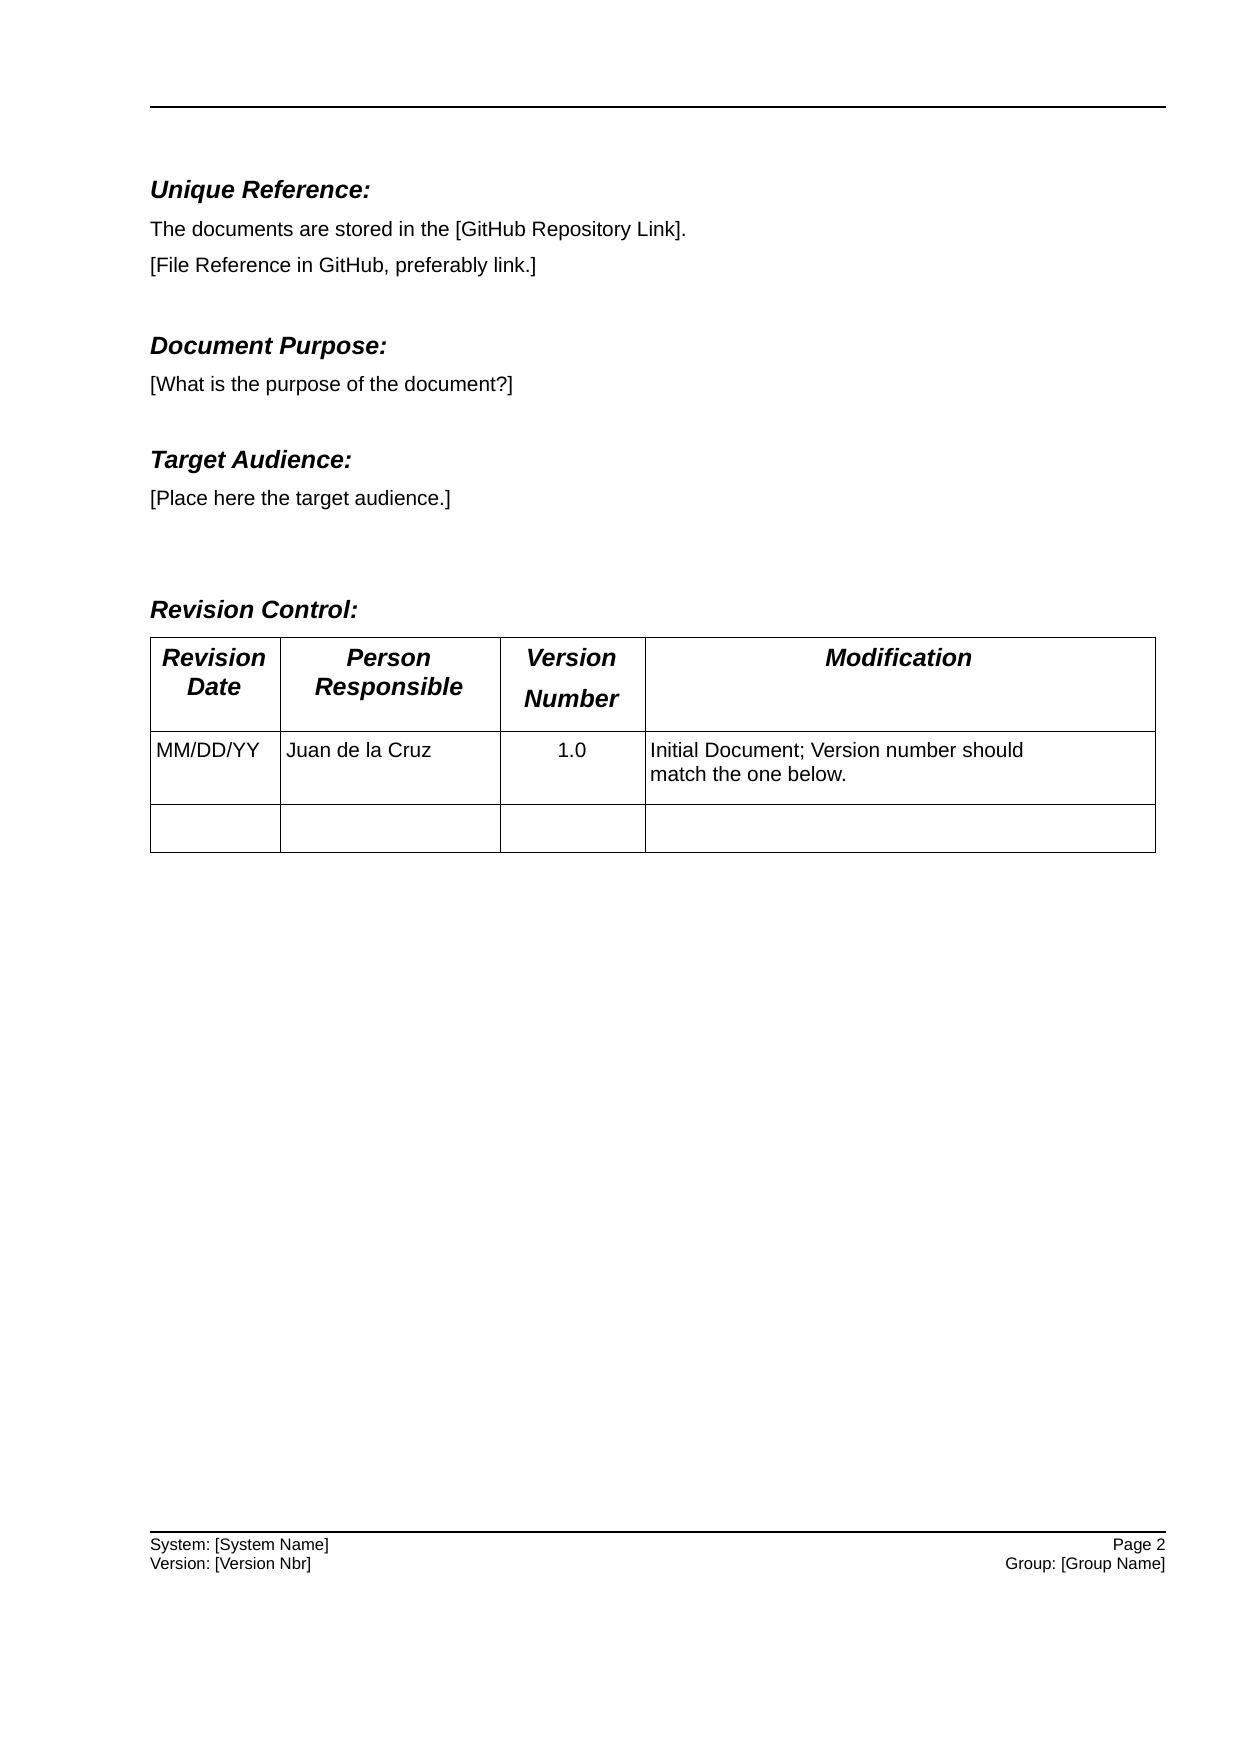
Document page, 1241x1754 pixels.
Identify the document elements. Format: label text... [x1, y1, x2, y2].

subtitle Target Audience: [150, 445, 1166, 473]
subtitle Document Purpose: [150, 331, 1166, 359]
table_cell 1.0 [501, 732, 645, 803]
table_cell MM/DD/YY [151, 732, 280, 803]
subtitle [Place here the target audience.] [150, 486, 1166, 510]
table_cell Initial Document; Version number should match the one below. [646, 732, 1155, 803]
table_header Version Number [501, 638, 645, 731]
subtitle The documents are stored in the [GitHub Repository Link]. [150, 216, 1166, 240]
subtitle [What is the purpose of the document?] [150, 372, 1166, 396]
subtitle Unique Reference: [150, 175, 1166, 204]
subtitle [File Reference in GitHub, preferably link.] [150, 253, 1166, 277]
table_cell [151, 805, 280, 852]
table_cell [501, 805, 645, 852]
subtitle Revision Control: [150, 595, 1166, 624]
table_header Modification [646, 638, 1155, 731]
table_header Person Responsible [281, 638, 500, 731]
table_cell [281, 805, 500, 852]
table_cell Juan de la Cruz [281, 732, 500, 803]
table_cell [646, 805, 1155, 852]
table_header Revision Date [151, 638, 280, 731]
